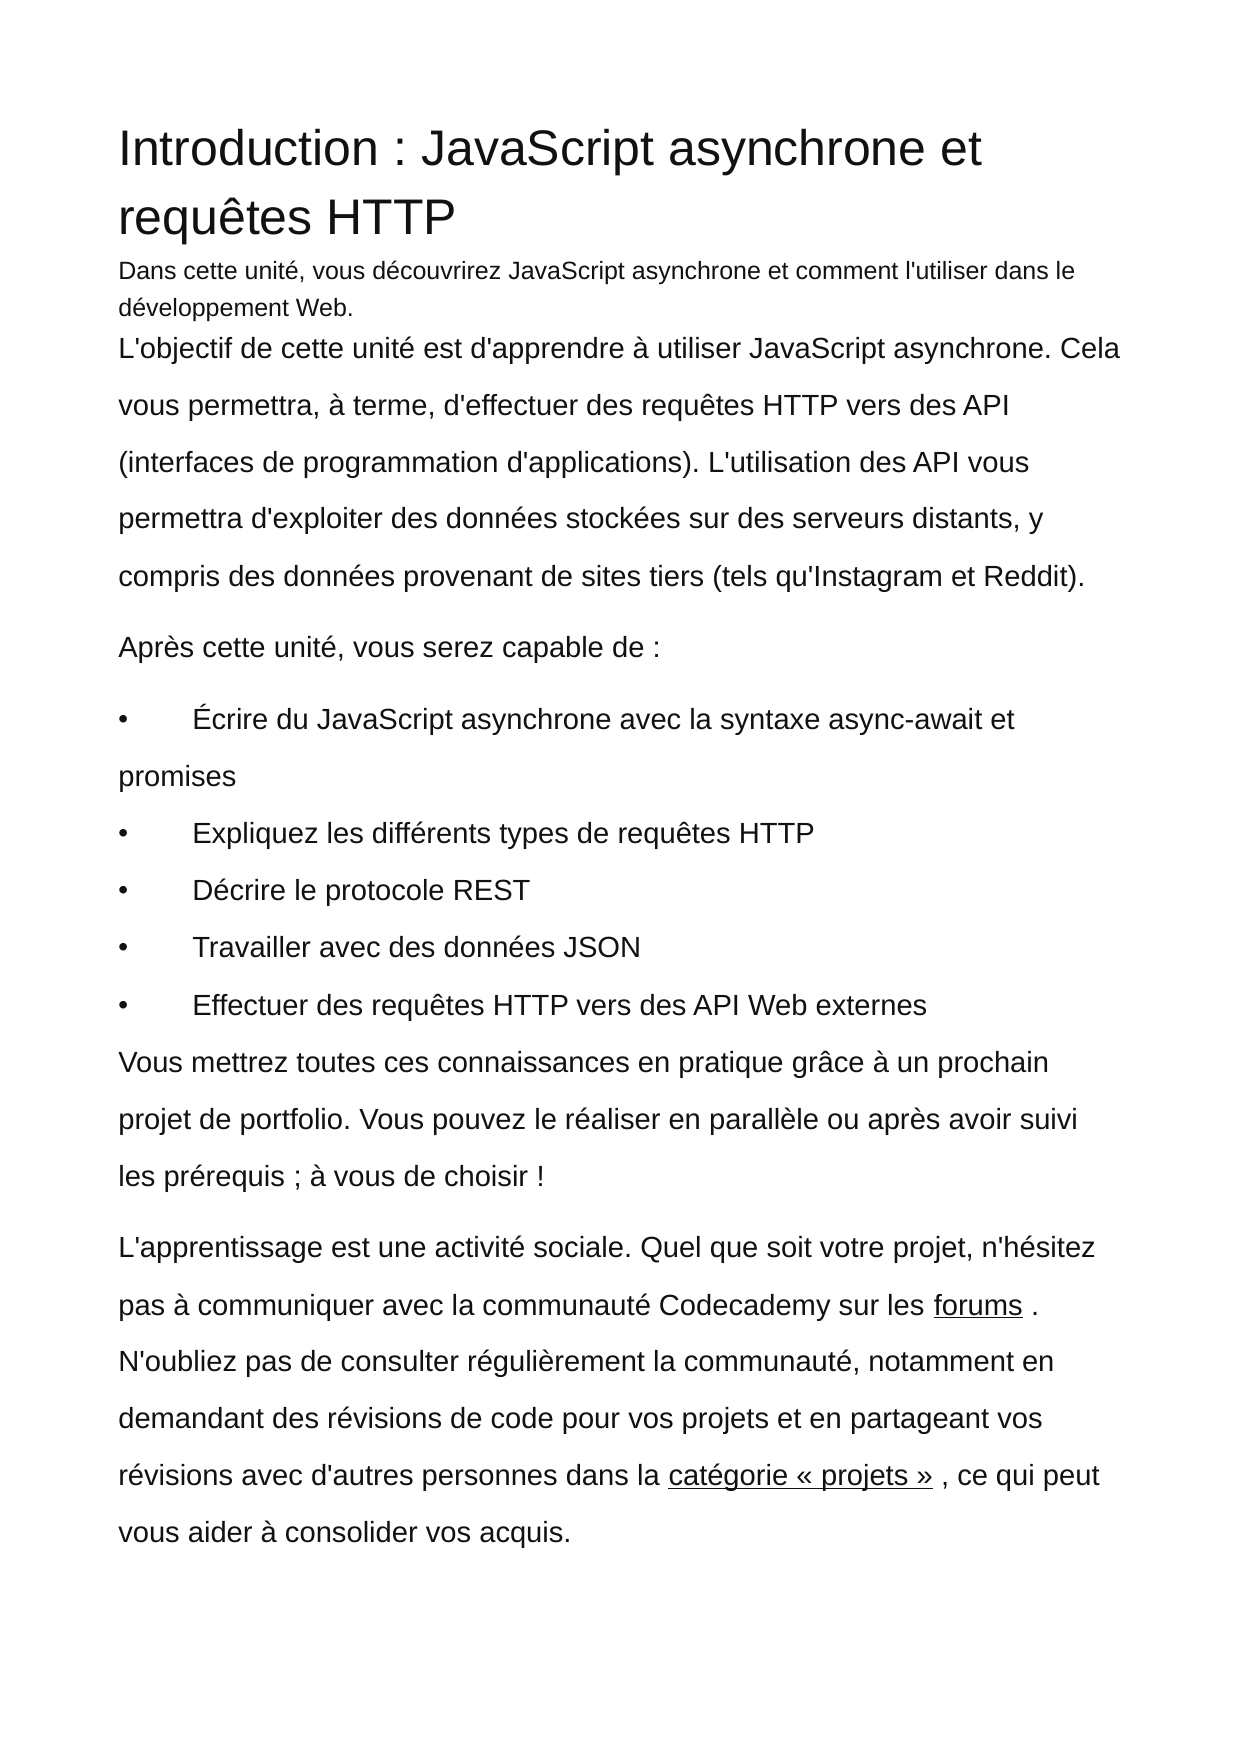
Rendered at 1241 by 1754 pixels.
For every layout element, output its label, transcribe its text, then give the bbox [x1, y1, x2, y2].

text Dans cette unité, vous découvrirez JavaScript asynchrone et comment l'utiliser dans le développement Web. [118, 256, 1122, 322]
list Travailler avec des données JSON [118, 930, 1122, 964]
subtitle Introduction : JavaScript asynchrone et requêtes HTTP [118, 118, 1122, 244]
text L'apprentissage est une activité sociale. Quel que soit votre projet, n'hésitez pas à communiquer avec la communauté Codecademy sur les forums . N'oubliez pas de consulter régulièrement la communauté, notamment en demandant des révisions de code pour vos projets et en partageant vos révisions avec d'autres personnes dans la catégorie « projets » , ce qui peut vous aider à consolider vos acquis. [118, 1231, 1122, 1549]
list Expliquez les différents types de requêtes HTTP [118, 816, 1122, 849]
list Effectuer des requêtes HTTP vers des API Web externes [118, 988, 1122, 1021]
text L'objectif de cette unité est d'apprendre à utiliser JavaScript asynchrone. Cela vous permettra, à terme, d'effectuer des requêtes HTTP vers des API (interfaces de programmation d'applications). L'utilisation des API vous permettra d'exploiter des données stockées sur des serveurs distants, y compris des données provenant de sites tiers (tels qu'Instagram et Reddit). [118, 331, 1122, 592]
list Écrire du JavaScript asynchrone avec la syntaxe async-await et promises [118, 702, 1122, 792]
text Vous mettrez toutes ces connaissances en pratique grâce à un prochain projet de portfolio. Vous pouvez le réaliser en parallèle ou après avoir suivi les prérequis ; à vous de choisir ! [118, 1045, 1122, 1192]
text Après cette unité, vous serez capable de : [118, 630, 1122, 664]
list Décrire le protocole REST [118, 873, 1122, 907]
